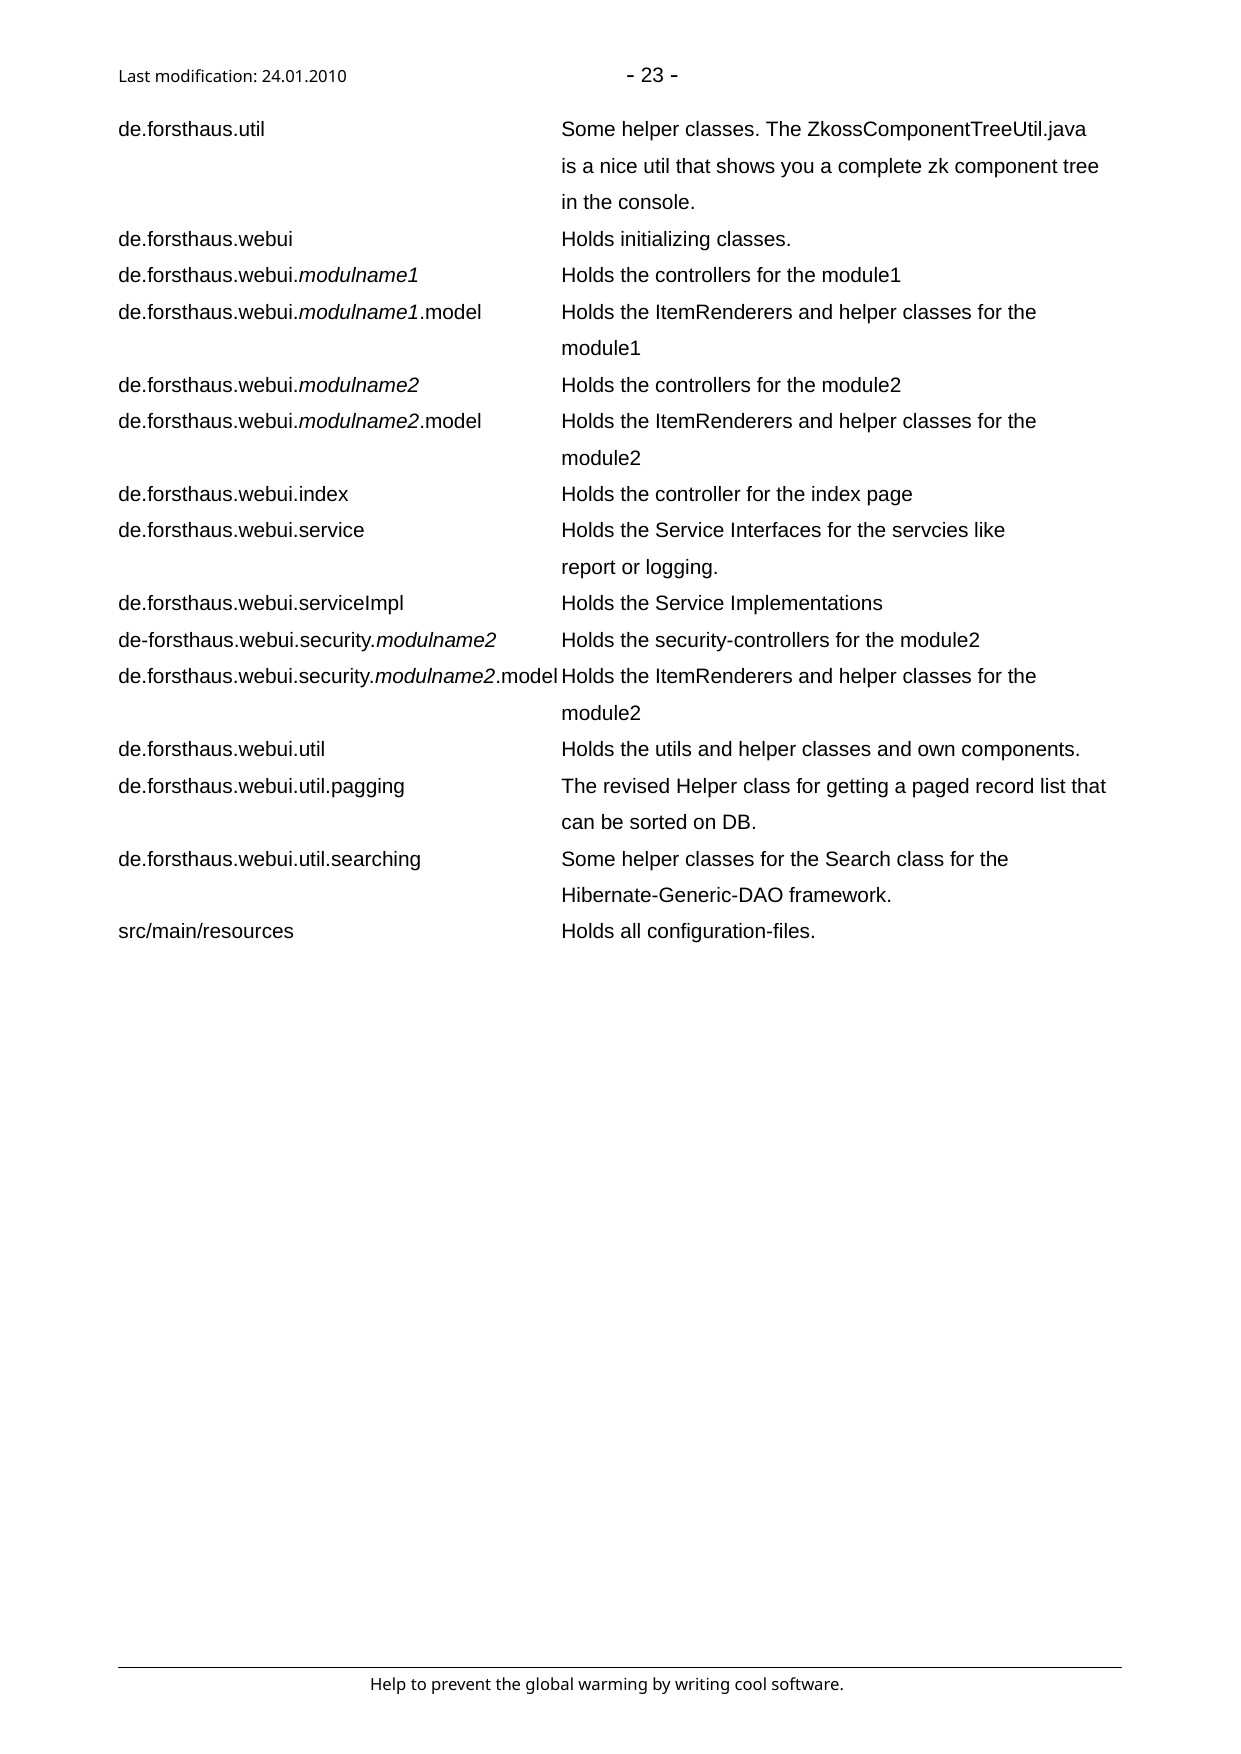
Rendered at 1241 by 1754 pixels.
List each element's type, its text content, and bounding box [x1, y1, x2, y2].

text de.forsthaus.webui.security.modulname2.model Holds the ItemRenderers and helper classes for the [118, 664, 1122, 688]
text de.forsthaus.webui.modulname2.model Holds the ItemRenderers and helper classes for the [118, 409, 1122, 433]
text de.forsthaus.webui.modulname1.model Holds the ItemRenderers and helper classes for the [118, 299, 1122, 323]
text module1 [118, 336, 1122, 360]
text src/main/resources Holds all configuration-files. [118, 919, 1122, 943]
text de.forsthaus.webui.modulname2 Holds the controllers for the module2 [118, 372, 1122, 396]
text de-forsthaus.webui.security.modulname2 Holds the security-controllers for the module2 [118, 628, 1122, 652]
text de.forsthaus.util Some helper classes. The ZkossComponentTreeUtil.java [118, 117, 1122, 141]
text de.forsthaus.webui.service Holds the Service Interfaces for the servcies like [118, 518, 1122, 542]
text de.forsthaus.webui.serviceImpl Holds the Service Implementations [118, 591, 1122, 615]
text de.forsthaus.webui.index Holds the controller for the index page [118, 482, 1122, 506]
text in the console. [118, 190, 1122, 214]
text de.forsthaus.webui.util.pagging The revised Helper class for getting a paged record list that [118, 773, 1122, 797]
text can be sorted on DB. [118, 810, 1122, 834]
text de.forsthaus.webui.modulname1 Holds the controllers for the module1 [118, 263, 1122, 287]
text module2 [118, 445, 1122, 469]
text report or logging. [118, 555, 1122, 579]
text de.forsthaus.webui Holds initializing classes. [118, 227, 1122, 251]
text module2 [118, 701, 1122, 724]
text de.forsthaus.webui.util.searching Some helper classes for the Search class for the [118, 846, 1122, 870]
text is a nice util that shows you a complete zk component tree [118, 154, 1122, 178]
text de.forsthaus.webui.util Holds the utils and helper classes and own components. [118, 737, 1122, 761]
text Hibernate-Generic-DAO framework. [118, 883, 1122, 907]
